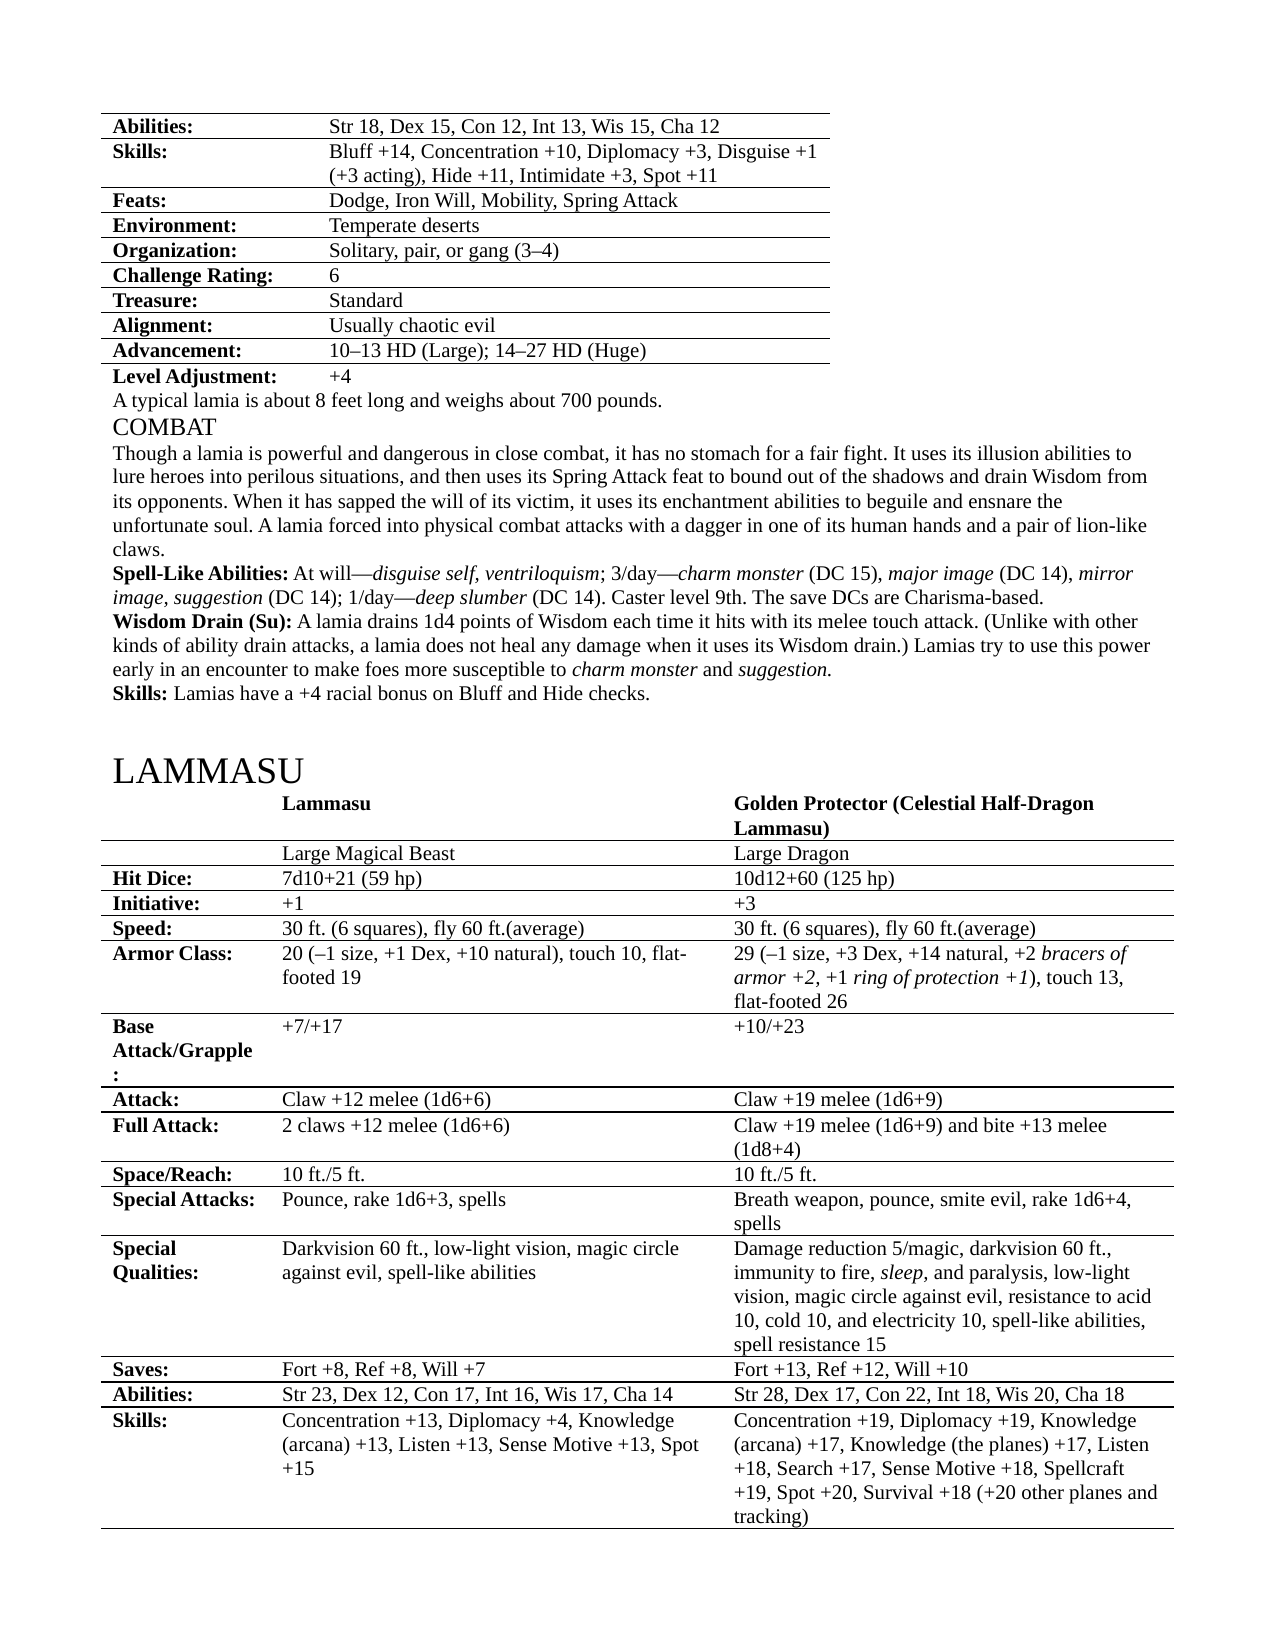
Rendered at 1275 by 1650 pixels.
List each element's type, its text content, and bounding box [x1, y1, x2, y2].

table_cell Str 28, Dex 17, Con 22, Int 18, Wis 20, Cha 18 [722, 1383, 1174, 1406]
table_cell Abilities: [101, 1383, 271, 1406]
table_cell Damage reduction 5/magic, darkvision 60 ft., immunity to fire, sleep, and paralysis, low-light vision, magic circle against evil, resistance to acid 10, cold 10, and electricity 10, spell-like abilities, spell resistance 15 [722, 1236, 1174, 1356]
table_cell Armor Class: [101, 941, 271, 1013]
table_cell Pounce, rake 1d6+3, spells [271, 1187, 722, 1235]
table_cell 30 ft. (6 squares), fly 60 ft.(average) [271, 916, 722, 940]
table_cell 30 ft. (6 squares), fly 60 ft.(average) [722, 916, 1174, 940]
text Skills: Lamias have a +4 racial bonus on Bluff and Hide checks. [112, 681, 1162, 705]
text Wisdom Drain (Su): A lamia drains 1d4 points of Wisdom each time it hits with its melee touch attack. (Unlike with other kinds of ability drain attacks, a lamia does not heal any damage when it uses its Wisdom drain.) Lamias try to use this power early in an encounter to make foes more susceptible to charm monster and suggestion. [112, 609, 1162, 681]
table_cell Darkvision 60 ft., low-light vision, magic circle against evil, spell-like abilities [271, 1236, 722, 1356]
table_cell Solitary, pair, or gang (3–4) [318, 238, 830, 262]
table_cell Str 18, Dex 15, Con 12, Int 13, Wis 15, Cha 12 [318, 114, 830, 138]
table_cell Alignment: [101, 313, 318, 337]
table_cell Space/Reach: [101, 1162, 271, 1186]
table_cell Special Qualities: [101, 1236, 271, 1356]
table_cell +10/+23 [722, 1014, 1174, 1086]
table_cell 10 ft./5 ft. [271, 1162, 722, 1186]
table_header Golden Protector (Celestial Half-Dragon Lammasu) [722, 791, 1174, 839]
text COMBAT [112, 412, 1162, 440]
table_cell Claw +19 melee (1d6+9) and bite +13 melee (1d8+4) [722, 1113, 1174, 1161]
table_cell Skills: [101, 1408, 271, 1528]
table_cell Initiative: [101, 891, 271, 915]
table_cell +7/+17 [271, 1014, 722, 1086]
table_cell Usually chaotic evil [318, 313, 830, 337]
table_cell +4 [318, 364, 830, 388]
table_cell Dodge, Iron Will, Mobility, Spring Attack [318, 188, 830, 212]
subtitle LAMMASU [112, 748, 1162, 791]
table_cell 20 (–1 size, +1 Dex, +10 natural), touch 10, flat-footed 19 [271, 941, 722, 1013]
table_cell Skills: [101, 139, 318, 187]
table_cell Base Attack/Grapple: [101, 1014, 271, 1086]
table_cell Speed: [101, 916, 271, 940]
table_header Lammasu [271, 791, 722, 839]
table_cell +3 [722, 891, 1174, 915]
table_cell Large Magical Beast [271, 841, 722, 864]
table_cell 7d10+21 (59 hp) [271, 866, 722, 890]
table_header [101, 791, 271, 839]
text Though a lamia is powerful and dangerous in close combat, it has no stomach for a fair fight. It uses its illusion abilities to lure heroes into perilous situations, and then uses its Spring Attack feat to bound out of the shadows and drain Wisdom from its opponents. When it has sapped the will of its victim, it uses its enchantment abilities to beguile and ensnare the unfortunate soul. A lamia forced into physical combat attacks with a dagger in one of its human hands and a pair of lion-like claws. [112, 440, 1162, 561]
table_cell [101, 841, 271, 864]
text Spell-Like Abilities: At will—disguise self, ventriloquism; 3/day—charm monster (DC 15), major image (DC 14), mirror image, suggestion (DC 14); 1/day—deep slumber (DC 14). Caster level 9th. The save DCs are Charisma-based. [112, 561, 1162, 609]
table_cell 10–13 HD (Large); 14–27 HD (Huge) [318, 339, 830, 362]
table_cell Str 23, Dex 12, Con 17, Int 16, Wis 17, Cha 14 [271, 1383, 722, 1406]
table_cell Breath weapon, pounce, smite evil, rake 1d6+4, spells [722, 1187, 1174, 1235]
text A typical lamia is about 8 feet long and weighs about 700 pounds. [112, 388, 1162, 412]
table_cell 10 ft./5 ft. [722, 1162, 1174, 1186]
table_cell Challenge Rating: [101, 263, 318, 287]
table_cell Full Attack: [101, 1113, 271, 1161]
table_cell Special Attacks: [101, 1187, 271, 1235]
table_cell Organization: [101, 238, 318, 262]
table_cell Standard [318, 288, 830, 312]
table_cell Saves: [101, 1357, 271, 1381]
table_cell Attack: [101, 1088, 271, 1111]
table_cell +1 [271, 891, 722, 915]
table_cell Claw +12 melee (1d6+6) [271, 1088, 722, 1111]
table_cell Advancement: [101, 339, 318, 362]
table_cell 6 [318, 263, 830, 287]
table_cell 2 claws +12 melee (1d6+6) [271, 1113, 722, 1161]
table_cell Bluff +14, Concentration +10, Diplomacy +3, Disguise +1 (+3 acting), Hide +11, Intimidate +3, Spot +11 [318, 139, 830, 187]
table_cell Concentration +19, Diplomacy +19, Knowledge (arcana) +17, Knowledge (the planes) +17, Listen +18, Search +17, Sense Motive +18, Spellcraft +19, Spot +20, Survival +18 (+20 other planes and tracking) [722, 1408, 1174, 1528]
table_cell Fort +8, Ref +8, Will +7 [271, 1357, 722, 1381]
table_cell 10d12+60 (125 hp) [722, 866, 1174, 890]
table_cell Concentration +13, Diplomacy +4, Knowledge (arcana) +13, Listen +13, Sense Motive +13, Spot +15 [271, 1408, 722, 1528]
table_cell Environment: [101, 213, 318, 237]
table_cell Claw +19 melee (1d6+9) [722, 1088, 1174, 1111]
table_cell Fort +13, Ref +12, Will +10 [722, 1357, 1174, 1381]
table_cell Hit Dice: [101, 866, 271, 890]
table_cell Level Adjustment: [101, 364, 318, 388]
table_cell Abilities: [101, 114, 318, 138]
table_cell Large Dragon [722, 841, 1174, 864]
table_cell 29 (–1 size, +3 Dex, +14 natural, +2 bracers of armor +2, +1 ring of protection +1), touch 13, flat-footed 26 [722, 941, 1174, 1013]
table_cell Feats: [101, 188, 318, 212]
table_cell Treasure: [101, 288, 318, 312]
table_cell Temperate deserts [318, 213, 830, 237]
